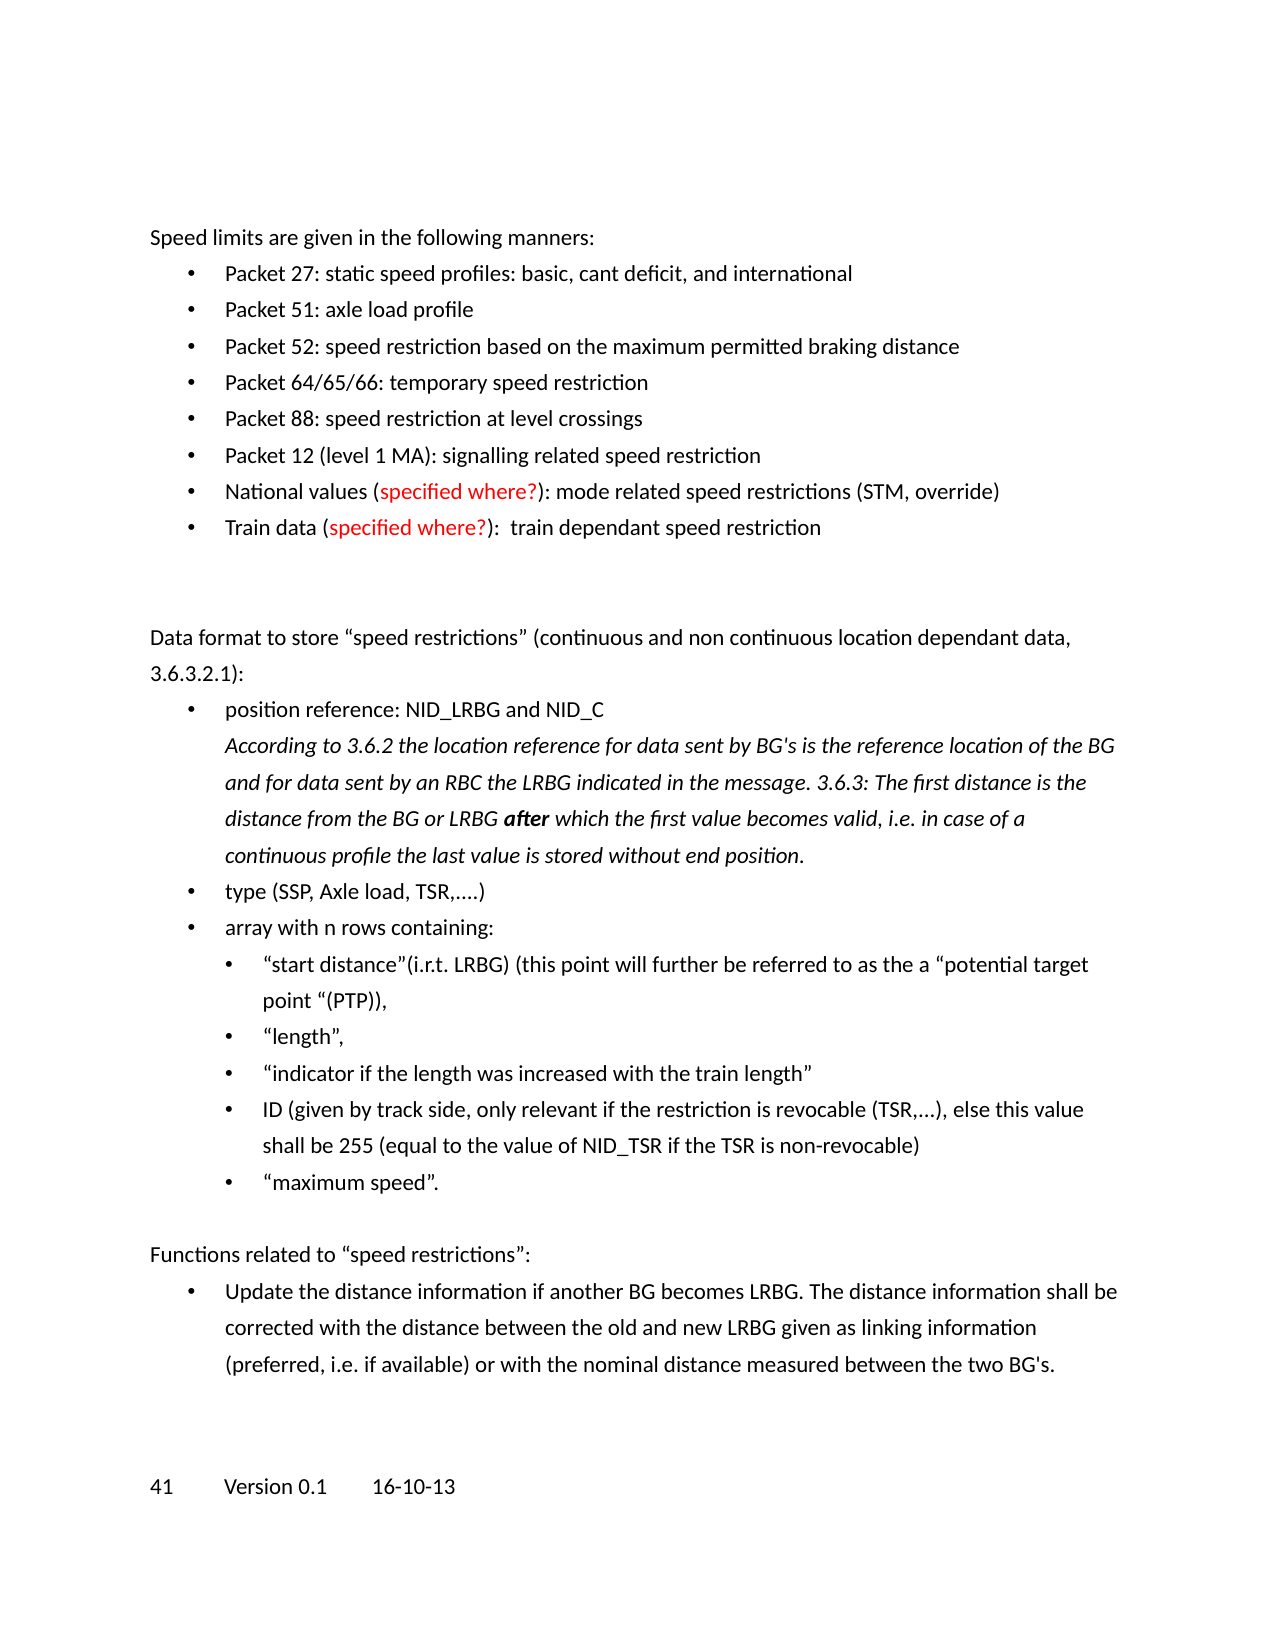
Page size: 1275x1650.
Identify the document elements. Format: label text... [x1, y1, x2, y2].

list Packet 64/65/66: temporary speed restriction [187, 368, 1125, 396]
list Update the distance information if another BG becomes LRBG. The distance information shall be corrected with the distance between the old and new LRBG given as linking information (preferred, i.e. if available) or with the nominal distance measured between the two BG's. [187, 1277, 1125, 1378]
list National values (specified where?): mode related speed restrictions (STM, override) [187, 477, 1125, 505]
text Speed limits are given in the following manners: [150, 223, 1125, 251]
list array with n rows containing: [187, 913, 1125, 941]
list position reference: NID_LRBG and NID_C According to 3.6.2 the location reference for data sent by BG's is the reference location of the BG and for data sent by an RBC the LRBG indicated in the message. 3.6.3: The first distance is the distance from the BG or LRBG after which the first value becomes valid, i.e. in case of a continuous profile the last value is stored without end position. [187, 695, 1125, 869]
list Packet 88: speed restriction at level crossings [187, 404, 1125, 432]
list Packet 27: static speed profiles: basic, cant deficit, and international [187, 259, 1125, 287]
list Packet 52: speed restriction based on the maximum permitted braking distance [187, 332, 1125, 360]
list Packet 12 (level 1 MA): signalling related speed restriction [187, 441, 1125, 469]
list “maximum speed”. [225, 1168, 1125, 1196]
list type (SSP, Axle load, TSR,....) [187, 877, 1125, 905]
list Train data (specified where?): train dependant speed restriction [187, 513, 1125, 542]
text Data format to store “speed restrictions” (continuous and non continuous location dependant data, 3.6.3.2.1): [150, 623, 1125, 687]
list Packet 51: axle load profile [187, 295, 1125, 323]
list “start distance”(i.r.t. LRBG) (this point will further be referred to as the a “potential target point “(PTP)), [225, 950, 1125, 1014]
list ID (given by track side, only relevant if the restriction is revocable (TSR,...), else this value shall be 255 (equal to the value of NID_TSR if the TSR is non-revocable) [225, 1095, 1125, 1159]
list “indicator if the length was increased with the train length” [225, 1059, 1125, 1087]
list “length”, [225, 1022, 1125, 1051]
text Functions related to “speed restrictions”: [150, 1241, 1125, 1269]
